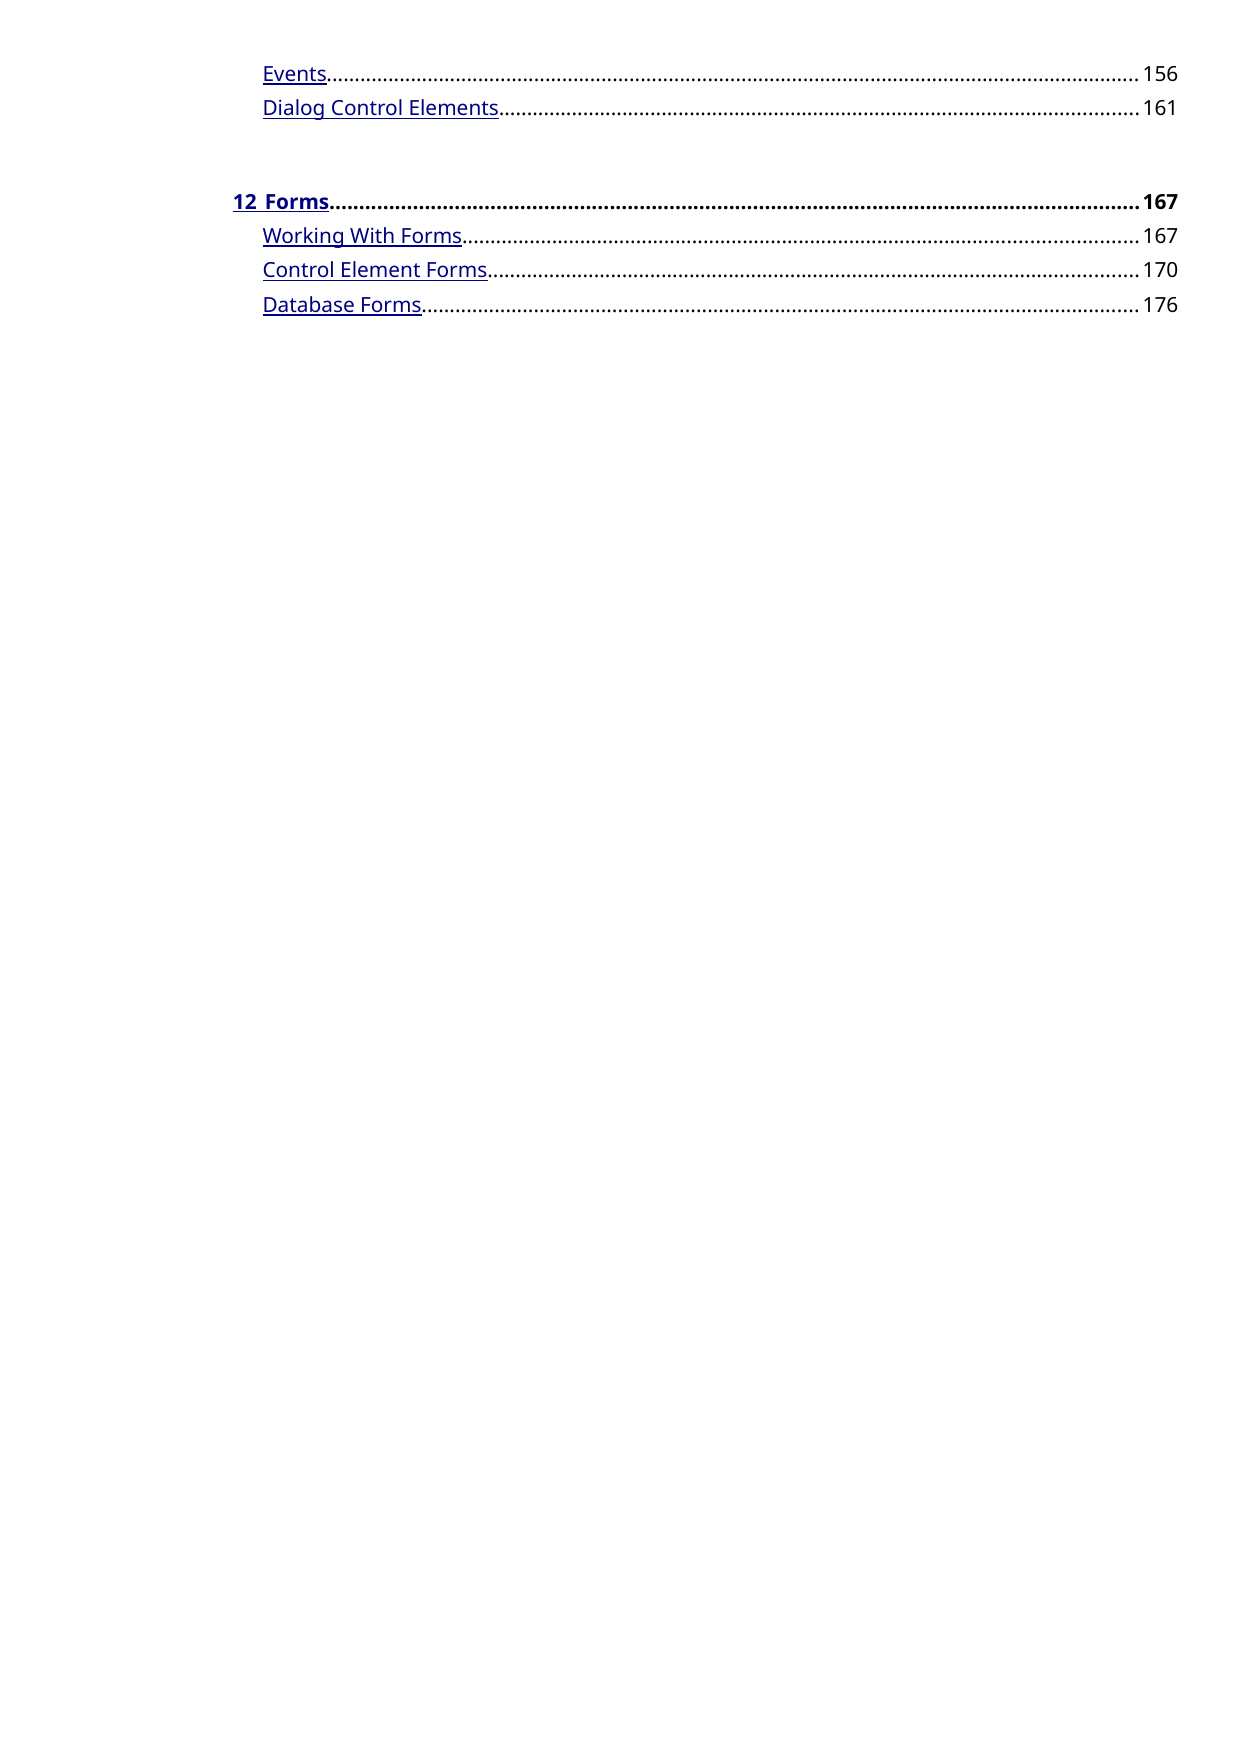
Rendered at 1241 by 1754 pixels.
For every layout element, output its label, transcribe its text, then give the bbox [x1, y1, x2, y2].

text Events 156 [262, 59, 1178, 87]
text Control Element Forms 170 [262, 256, 1178, 284]
text Dialog Control Elements 161 [262, 93, 1178, 122]
text Database Forms 176 [262, 290, 1178, 318]
text Working With Forms 167 [262, 221, 1178, 250]
text 12 Forms 167 [233, 187, 1178, 215]
